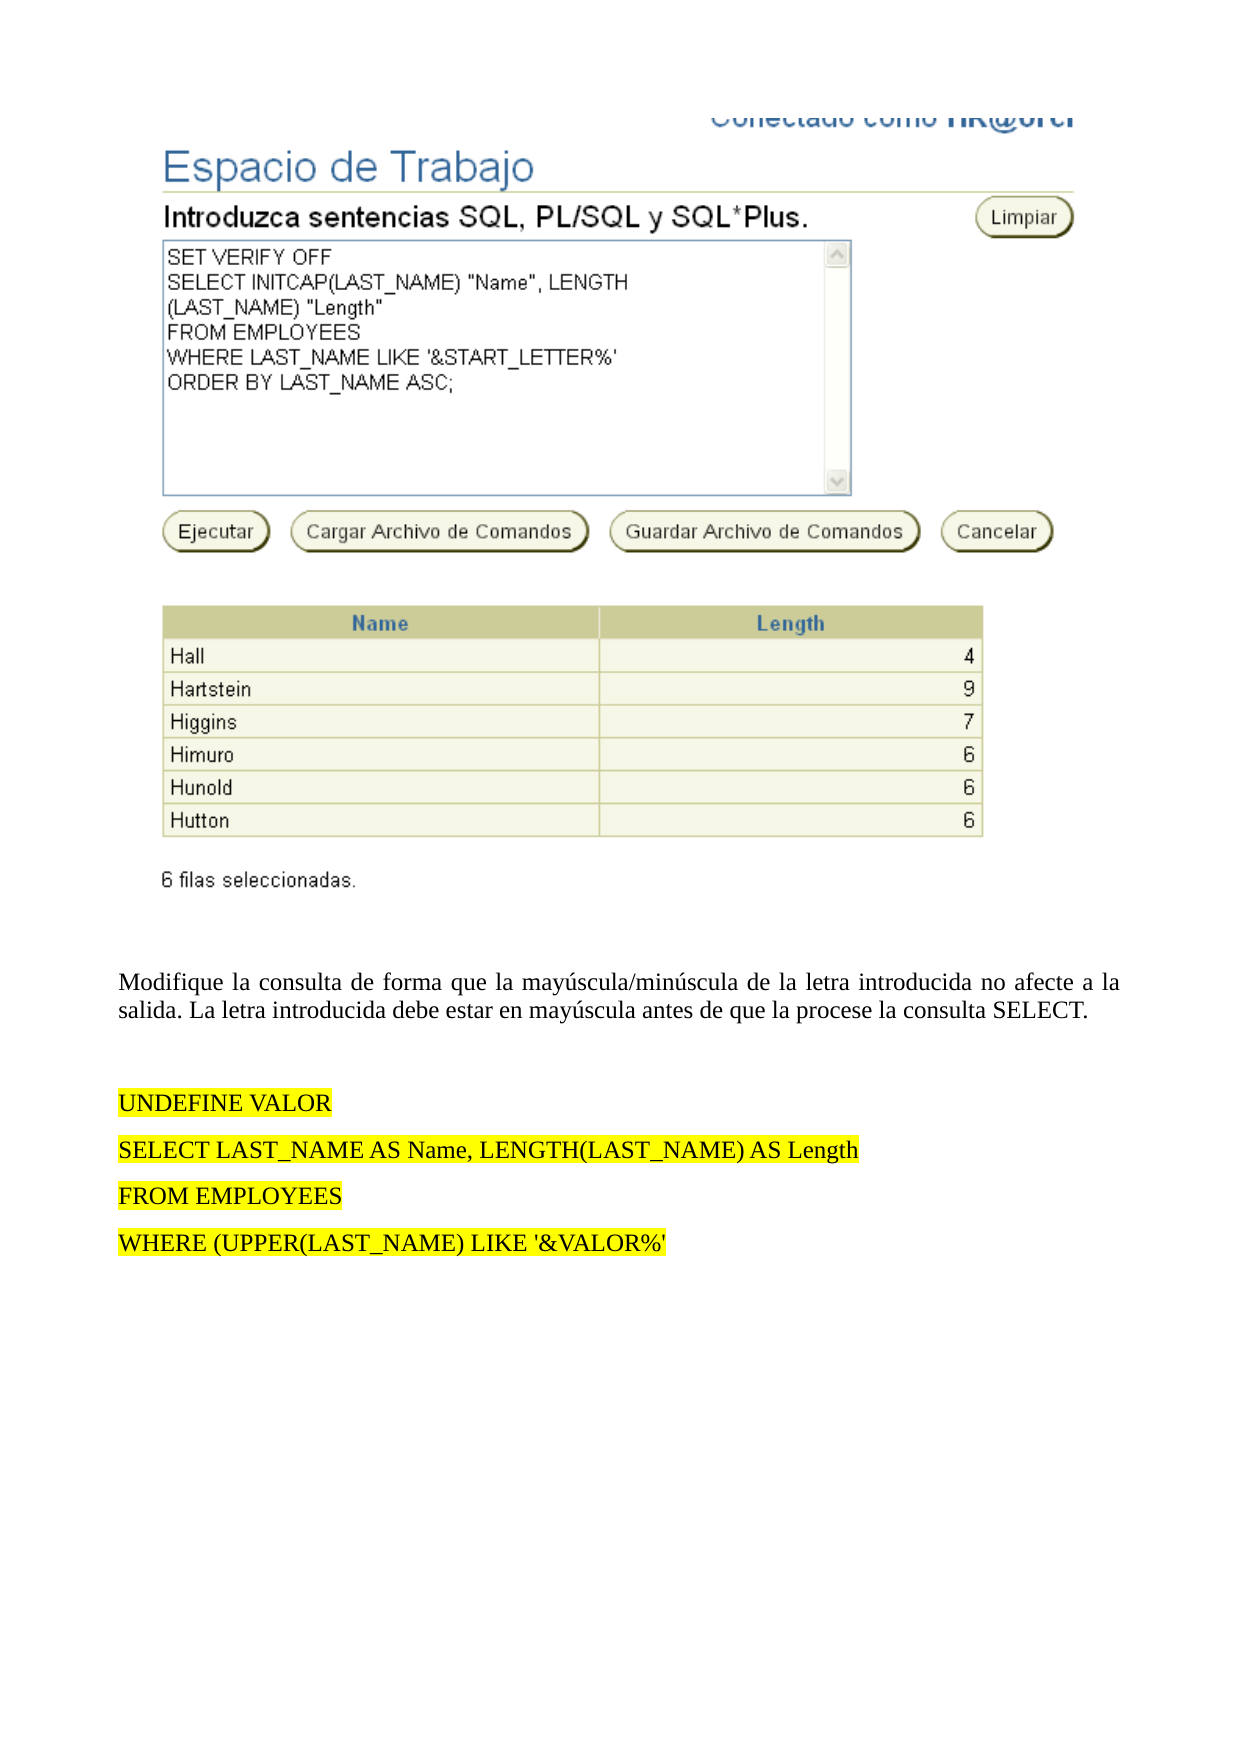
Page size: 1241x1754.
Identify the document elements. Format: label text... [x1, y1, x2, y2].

text WHERE (UPPER(LAST_NAME) LIKE '&VALOR%' [118, 1228, 1122, 1256]
text SELECT LAST_NAME AS Name, LENGTH(LAST_NAME) AS Length [118, 1135, 1122, 1163]
picture [158, 118, 1082, 903]
text UNDEFINE VALOR [118, 1088, 1122, 1117]
text FROM EMPLOYEES [118, 1181, 1122, 1210]
text Modifique la consulta de forma que la mayúscula/minúscula de la letra introducida no afecte a la salida. La letra introducida debe estar en mayúscula antes de que la procese la consulta SELECT. [118, 967, 1122, 1024]
